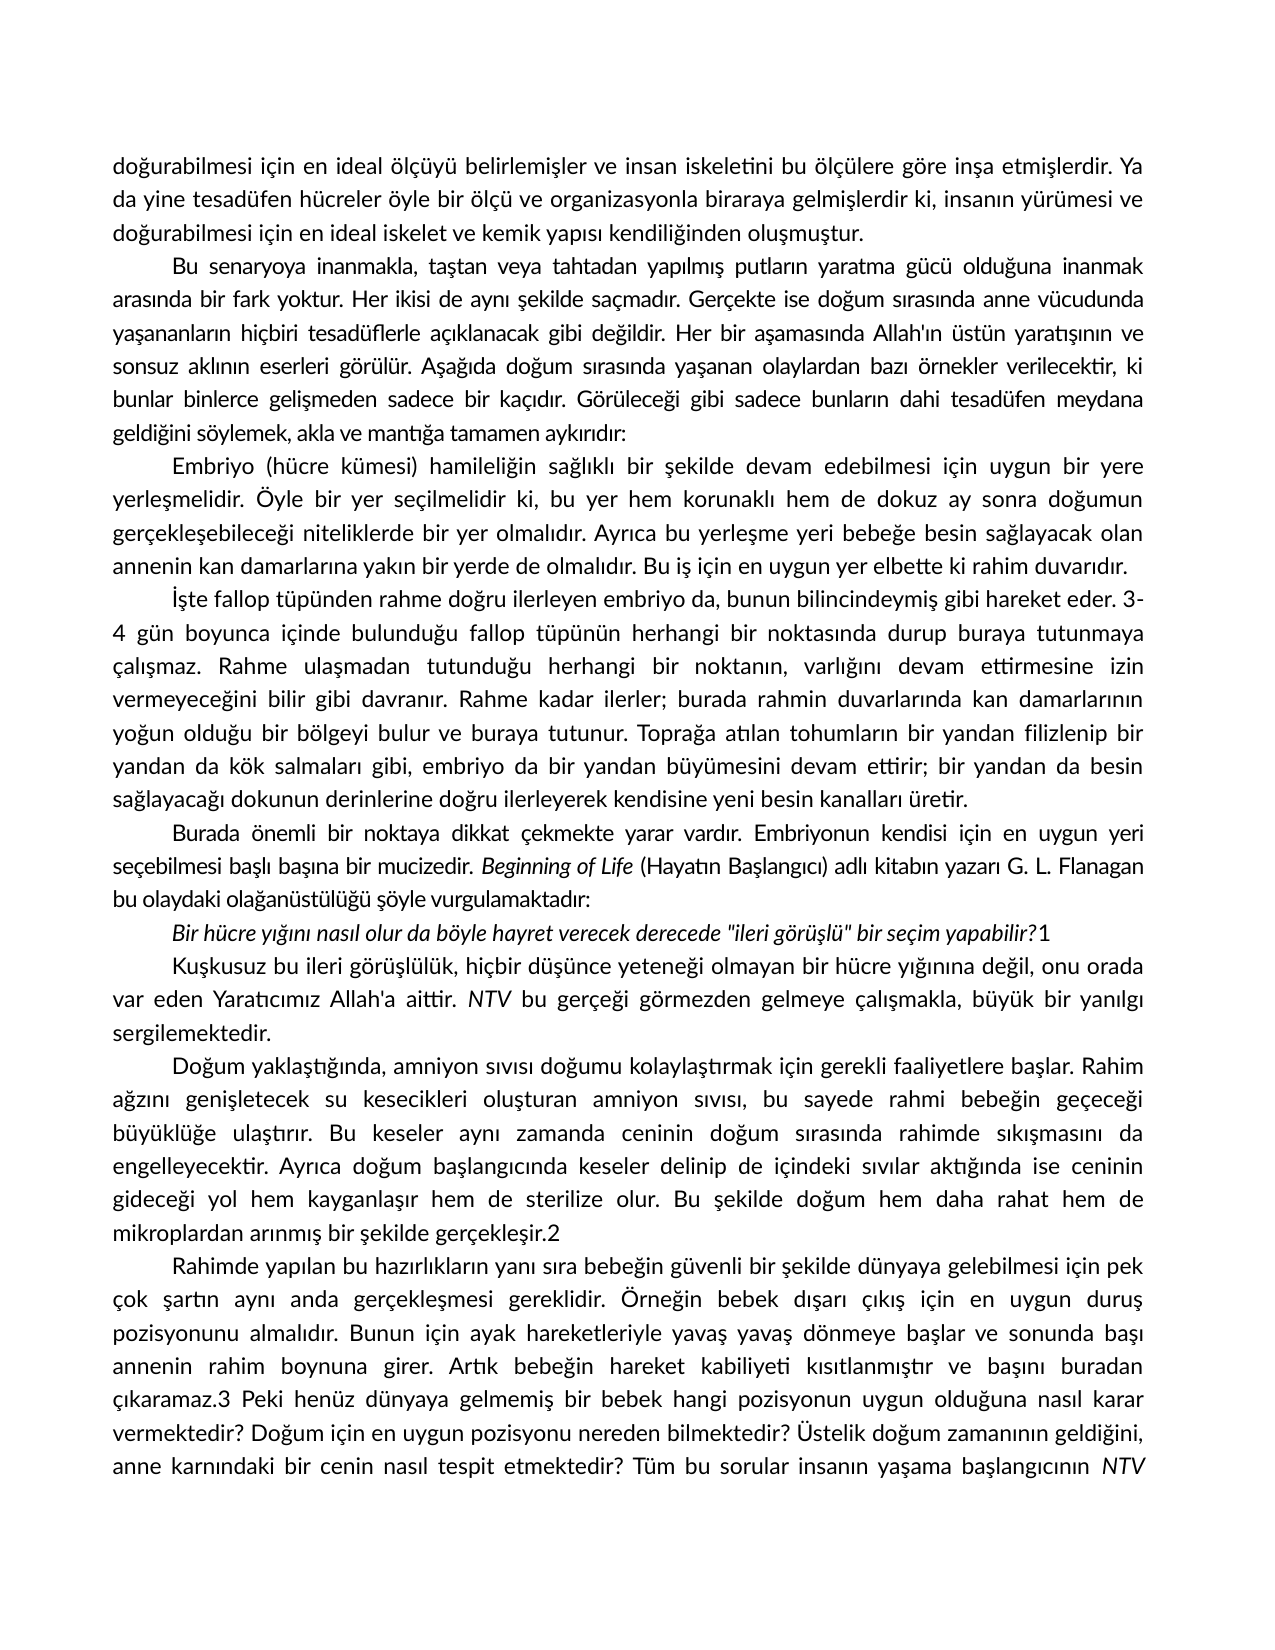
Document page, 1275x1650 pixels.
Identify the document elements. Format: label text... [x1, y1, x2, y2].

text Embriyo (hücre kümesi) hamileliğin sağlıklı bir şekilde devam edebilmesi için uygun bir yere yerleşmelidir. Öyle bir yer seçilmelidir ki, bu yer hem korunaklı hem de dokuz ay sonra doğumun gerçekleşebileceği niteliklerde bir yer olmalıdır. Ayrıca bu yerleşme yeri bebeğe besin sağlayacak olan annenin kan damarlarına yakın bir yerde de olmalıdır. Bu iş için en uygun yer elbette ki rahim duvarıdır. [112, 448, 1145, 581]
text İşte fallop tüpünden rahme doğru ilerleyen embriyo da, bunun bilincindeymiş gibi hareket eder. 3-4 gün boyunca içinde bulunduğu fallop tüpünün herhangi bir noktasında durup buraya tutunmaya çalışmaz. Rahme ulaşmadan tutunduğu herhangi bir noktanın, varlığını devam ettirmesine izin vermeyeceğini bilir gibi davranır. Rahme kadar ilerler; burada rahmin duvarlarında kan damarlarının yoğun olduğu bir bölgeyi bulur ve buraya tutunur. Toprağa atılan tohumların bir yandan filizlenip bir yandan da kök salmaları gibi, embriyo da bir yandan büyümesini devam ettirir; bir yandan da besin sağlayacağı dokunun derinlerine doğru ilerleyerek kendisine yeni besin kanalları üretir. [112, 581, 1145, 814]
text Kuşkusuz bu ileri görüşlülük, hiçbir düşünce yeteneği olmayan bir hücre yığınına değil, onu orada var eden Yaratıcımız Allah'a aittir. NTV bu gerçeği görmezden gelmeye çalışmakla, büyük bir yanılgı sergilemektedir. [112, 948, 1145, 1048]
text doğurabilmesi için en ideal ölçüyü belirlemişler ve insan iskeletini bu ölçülere göre inşa etmişlerdir. Ya da yine tesadüfen hücreler öyle bir ölçü ve organizasyonla biraraya gelmişlerdir ki, insanın yürümesi ve doğurabilmesi için en ideal iskelet ve kemik yapısı kendiliğinden oluşmuştur. [112, 148, 1145, 248]
text Rahimde yapılan bu hazırlıkların yanı sıra bebeğin güvenli bir şekilde dünyaya gelebilmesi için pek çok şartın aynı anda gerçekleşmesi gereklidir. Örneğin bebek dışarı çıkış için en uygun duruş pozisyonunu almalıdır. Bunun için ayak hareketleriyle yavaş yavaş dönmeye başlar ve sonunda başı annenin rahim boynuna girer. Artık bebeğin hareket kabiliyeti kısıtlanmıştır ve başını buradan çıkaramaz.3 Peki henüz dünyaya gelmemiş bir bebek hangi pozisyonun uygun olduğuna nasıl karar vermektedir? Doğum için en uygun pozisyonu nereden bilmektedir? Üstelik doğum zamanının geldiğini, anne karnındaki bir cenin nasıl tespit etmektedir? Tüm bu sorular insanın yaşama başlangıcının NTV [112, 1248, 1145, 1481]
text Bir hücre yığını nasıl olur da böyle hayret verecek derecede "ileri görüşlü" bir seçim yapabilir?1 [112, 914, 1145, 948]
text Bu senaryoya inanmakla, taştan veya tahtadan yapılmış putların yaratma gücü olduğuna inanmak arasında bir fark yoktur. Her ikisi de aynı şekilde saçmadır. Gerçekte ise doğum sırasında anne vücudunda yaşananların hiçbiri tesadüflerle açıklanacak gibi değildir. Her bir aşamasında Allah'ın üstün yaratışının ve sonsuz aklının eserleri görülür. Aşağıda doğum sırasında yaşanan olaylardan bazı örnekler verilecektir, ki bunlar binlerce gelişmeden sadece bir kaçıdır. Görüleceği gibi sadece bunların dahi tesadüfen meydana geldiğini söylemek, akla ve mantığa tamamen aykırıdır: [112, 248, 1145, 448]
text Burada önemli bir noktaya dikkat çekmekte yarar vardır. Embriyonun kendisi için en uygun yeri seçebilmesi başlı başına bir mucizedir. Beginning of Life (Hayatın Başlangıcı) adlı kitabın yazarı G. L. Flanagan bu olaydaki olağanüstülüğü şöyle vurgulamaktadır: [112, 814, 1145, 914]
text Doğum yaklaştığında, amniyon sıvısı doğumu kolaylaştırmak için gerekli faaliyetlere başlar. Rahim ağzını genişletecek su kesecikleri oluşturan amniyon sıvısı, bu sayede rahmi bebeğin geçeceği büyüklüğe ulaştırır. Bu keseler aynı zamanda ceninin doğum sırasında rahimde sıkışmasını da engelleyecektir. Ayrıca doğum başlangıcında keseler delinip de içindeki sıvılar aktığında ise ceninin gideceği yol hem kayganlaşır hem de sterilize olur. Bu şekilde doğum hem daha rahat hem de mikroplardan arınmış bir şekilde gerçekleşir.2 [112, 1048, 1145, 1248]
